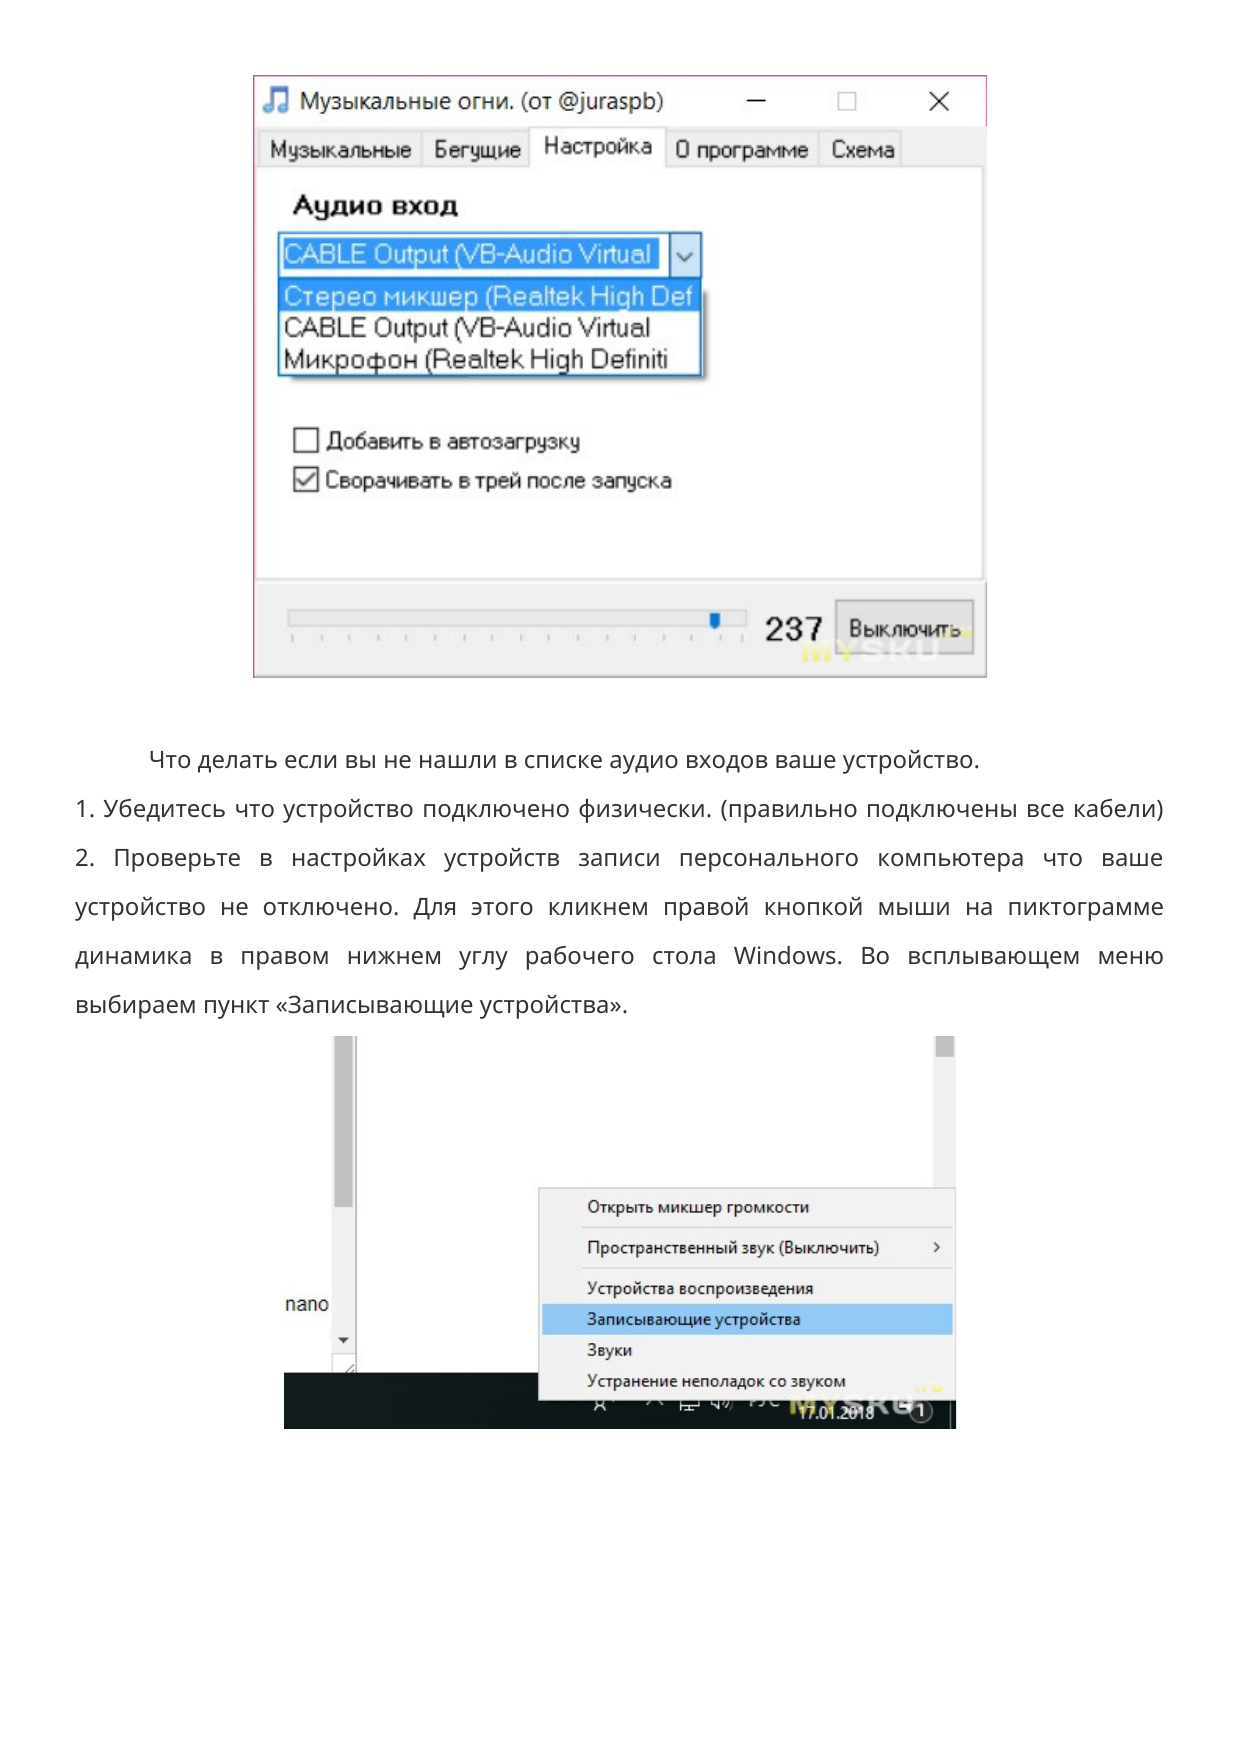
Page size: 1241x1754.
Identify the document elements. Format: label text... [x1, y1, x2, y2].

picture [253, 75, 988, 678]
text Что делать если вы не нашли в списке аудио входов ваше устройство. [75, 743, 1165, 776]
picture [284, 1036, 957, 1429]
text 1. Убедитесь что устройство подключено физически. (правильно подключены все кабели) 2. Проверьте в настройках устройств записи персонального компьютера что ваше устройство не отключено. Для этого кликнем правой кнопкой мыши на пиктограмме динамика в правом нижнем углу рабочего стола Windows. Во всплывающем меню выбираем пункт «Записывающие устройства». [75, 792, 1165, 1020]
